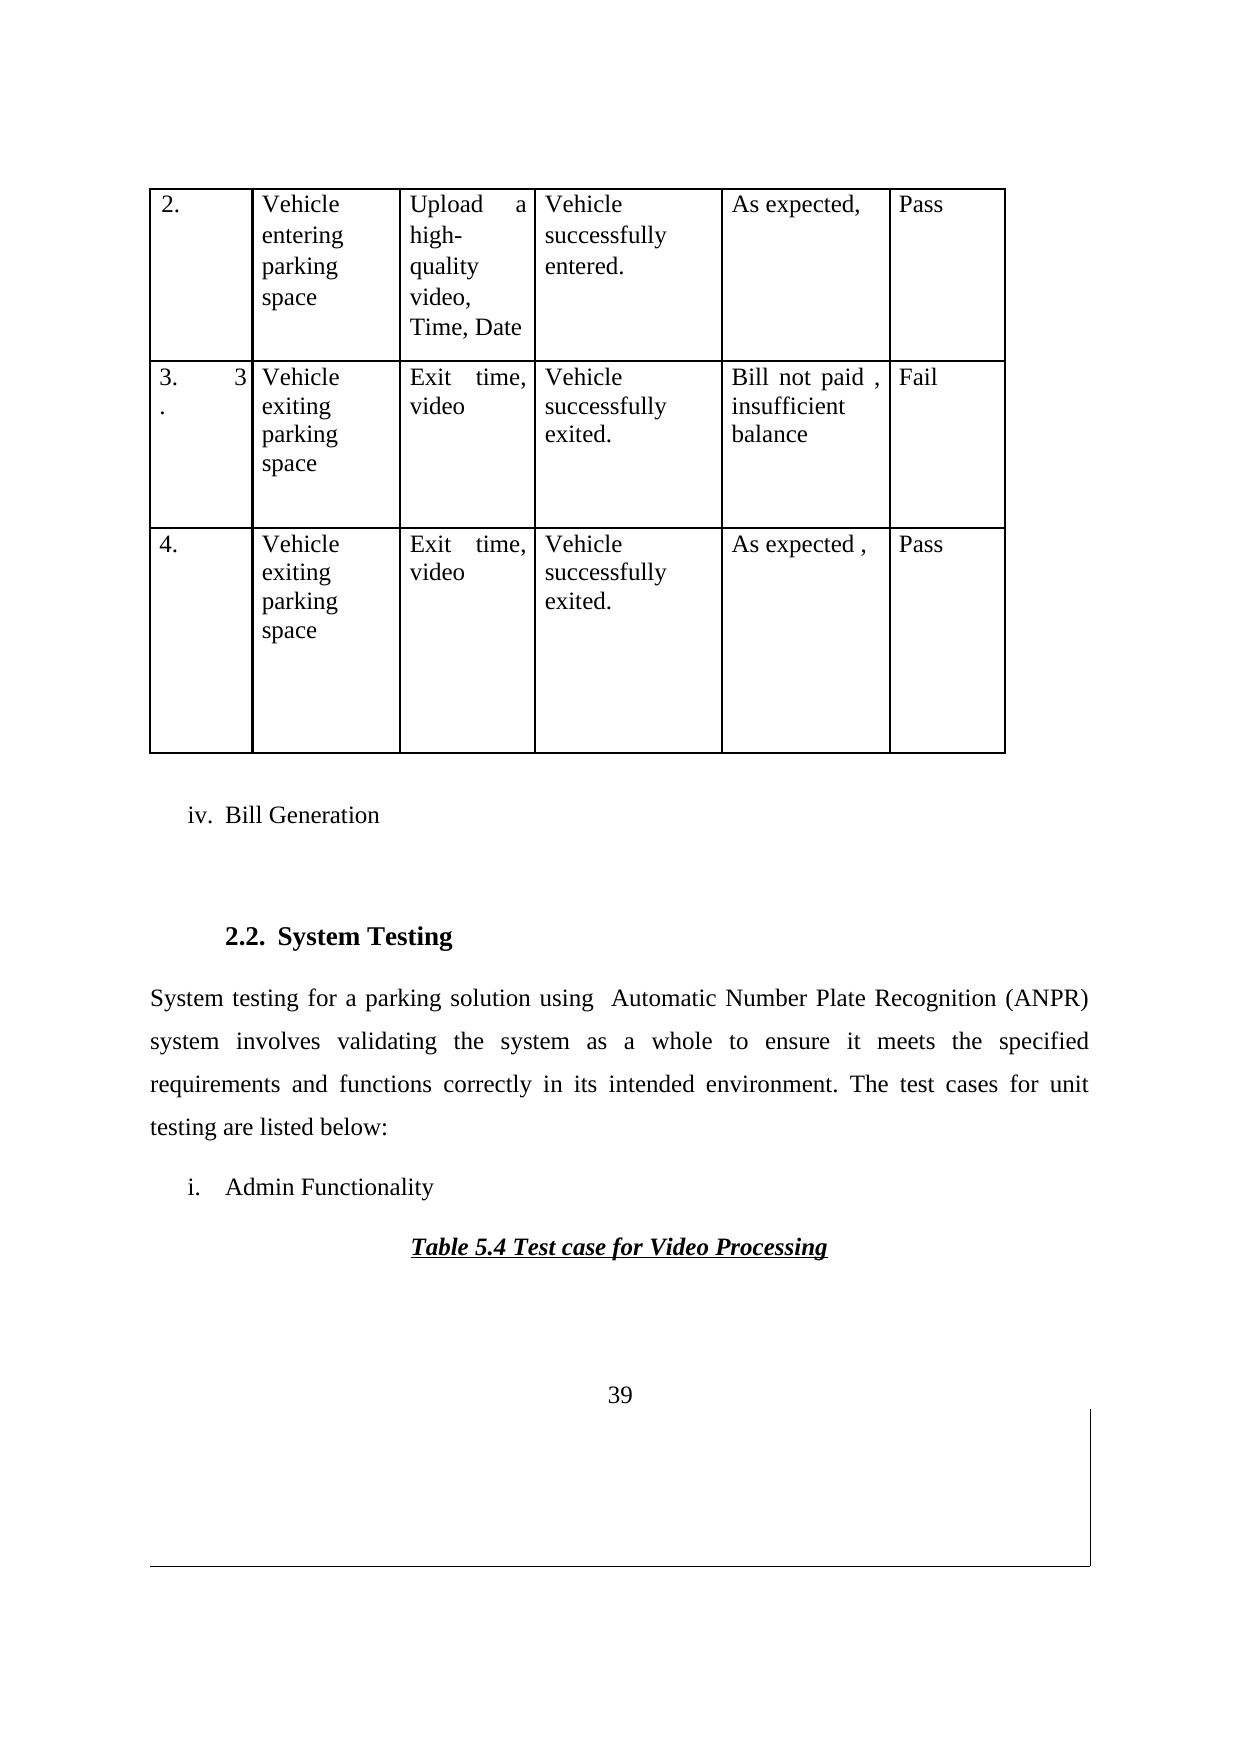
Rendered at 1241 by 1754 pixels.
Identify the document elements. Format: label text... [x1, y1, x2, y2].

text System testing for a parking solution using Automatic Number Plate Recognition (ANPR) system involves validating the system as a whole to ensure it meets the specified requirements and functions correctly in its intended environment. The test cases for unit testing are listed below: [150, 983, 1090, 1141]
table_cell Vehicle successfully exited. [536, 529, 721, 752]
table_cell As expected , [723, 529, 889, 752]
table_cell Vehicle exiting parking space [254, 529, 399, 752]
table_cell 4. [151, 529, 251, 752]
table_cell Bill not paid , insufficient balance [723, 362, 889, 527]
table_cell Pass [891, 529, 1004, 752]
table_cell Vehicle successfully exited. [536, 362, 721, 527]
table_cell Exit time, video [401, 362, 534, 527]
table_cell Vehicle exiting parking space [254, 362, 399, 527]
table_cell Exit time, video [401, 529, 534, 752]
table_cell 2. [151, 190, 251, 360]
table_cell As expected, [723, 190, 889, 360]
table_cell Pass [891, 190, 1004, 360]
list Bill Generation [187, 800, 1090, 829]
text Table 5.4 Test case for Video Processing [148, 1232, 1092, 1261]
table_cell 3. [151, 362, 251, 527]
list Admin Functionality [187, 1172, 1090, 1201]
subtitle System Testing [225, 920, 1090, 951]
table_cell Vehicle entering parking space [254, 190, 399, 360]
table_cell Fail [891, 362, 1004, 527]
table_cell Upload a high-quality video, Time, Date [401, 190, 534, 360]
table_cell Vehicle successfully entered. [536, 190, 721, 360]
